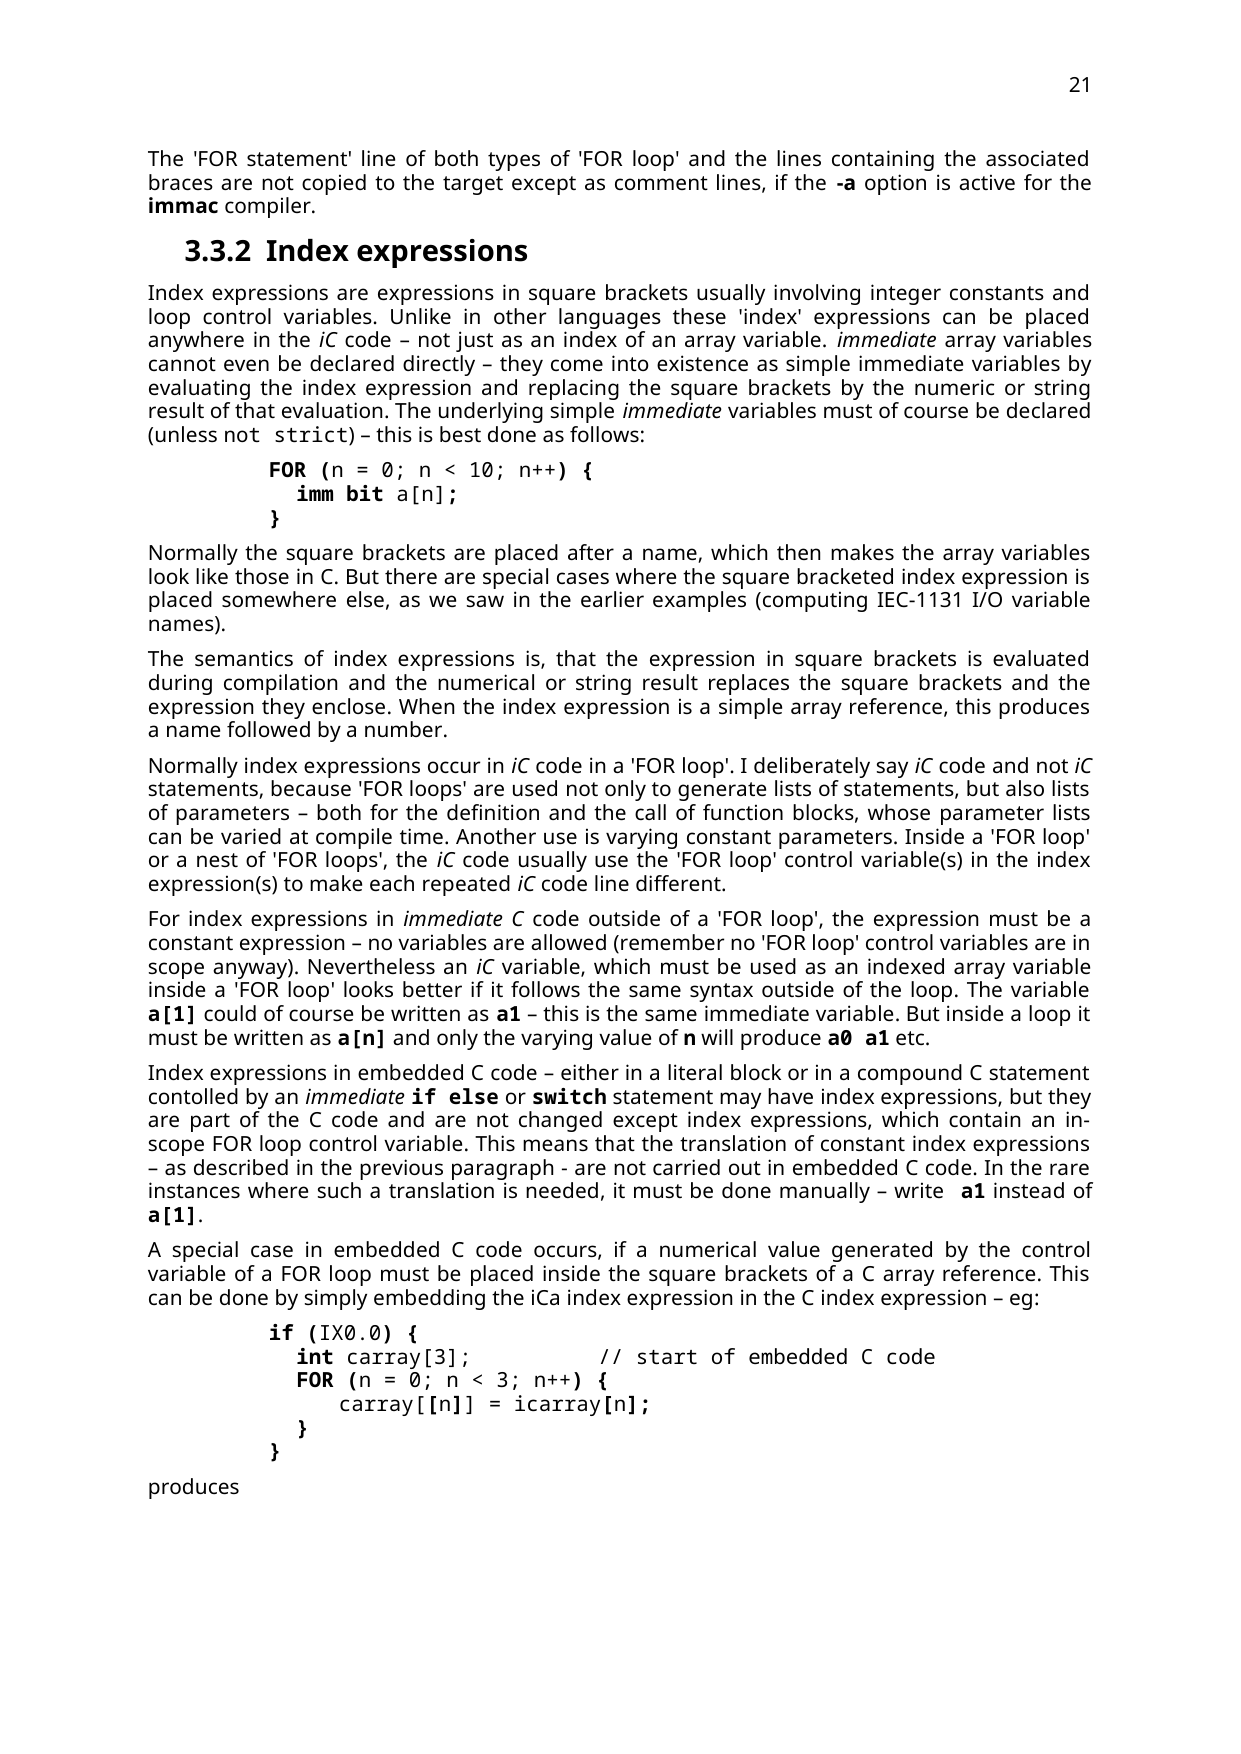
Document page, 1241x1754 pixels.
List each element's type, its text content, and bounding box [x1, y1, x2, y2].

text produces [148, 1475, 1092, 1499]
subtitle Index expressions [184, 230, 1092, 270]
text Normally index expressions occur in iC code in a 'FOR loop'. I deliberately say iC code and not iC statements, because 'FOR loops' are used not only to generate lists of statements, but also lists of parameters – both for the definition and the call of function blocks, whose parameter lists can be varied at compile time. Another use is varying constant parameters. Inside a 'FOR loop' or a nest of 'FOR loops', the iC code usually use the 'FOR loop' control variable(s) in the index expression(s) to make each repeated iC code line different. [148, 754, 1092, 896]
text if (IX0.0) { int carray[3]; // start of embedded C code FOR (n = 0; n < 3; n++) { carray[[n]] = icarray[n]; } } [268, 1322, 1092, 1463]
text The 'FOR statement' line of both types of 'FOR loop' and the lines containing the associated braces are not copied to the target except as comment lines, if the -a option is active for the immac compiler. [148, 148, 1092, 219]
text The semantics of index expressions is, that the expression in square brackets is evaluated during compilation and the numerical or string result replaces the square brackets and the expression they enclose. When the index expression is a simple array reference, this produces a name followed by a number. [148, 648, 1092, 743]
text Normally the square brackets are placed after a name, which then makes the array variables look like those in C. But there are special cases where the square bracketed index expression is placed somewhere else, as we saw in the earlier examples (computing IEC-1131 I/O variable names). [148, 542, 1092, 636]
text Index expressions are expressions in square brackets usually involving integer constants and loop control variables. Unlike in other languages these 'index' expressions can be placed anywhere in the iC code – not just as an index of an array variable. immediate array variables cannot even be declared directly – they come into existence as simple immediate variables by evaluating the index expression and replacing the square brackets by the numeric or string result of that evaluation. The underlying simple immediate variables must of course be declared (unless not strict) – this is best done as follows: [148, 282, 1092, 447]
text For index expressions in immediate C code outside of a 'FOR loop', the expression must be a constant expression – no variables are allowed (remember no 'FOR loop' control variables are in scope anyway). Nevertheless an iC variable, which must be used as an indexed array variable inside a 'FOR loop' looks better if it follows the same syntax outside of the loop. The variable a[1] could of course be written as a1 – this is the same immediate variable. But inside a loop it must be written as a[n] and only the varying value of n will produce a0 a1 etc. [148, 908, 1092, 1050]
text FOR (n = 0; n < 10; n++) { imm bit a[n]; } [268, 459, 1092, 530]
text A special case in embedded C code occurs, if a numerical value generated by the control variable of a FOR loop must be placed inside the square brackets of a C array reference. This can be done by simply embedding the iCa index expression in the C index expression – eg: [148, 1239, 1092, 1310]
text Index expressions in embedded C code – either in a literal block or in a compound C statement contolled by an immediate if else or switch statement may have index expressions, but they are part of the C code and are not changed except index expressions, which contain an in-scope FOR loop control variable. This means that the translation of constant index expressions – as described in the previous paragraph - are not carried out in embedded C code. In the rare instances where such a translation is needed, it must be done manually – write a1 instead of a[1]. [148, 1062, 1092, 1227]
